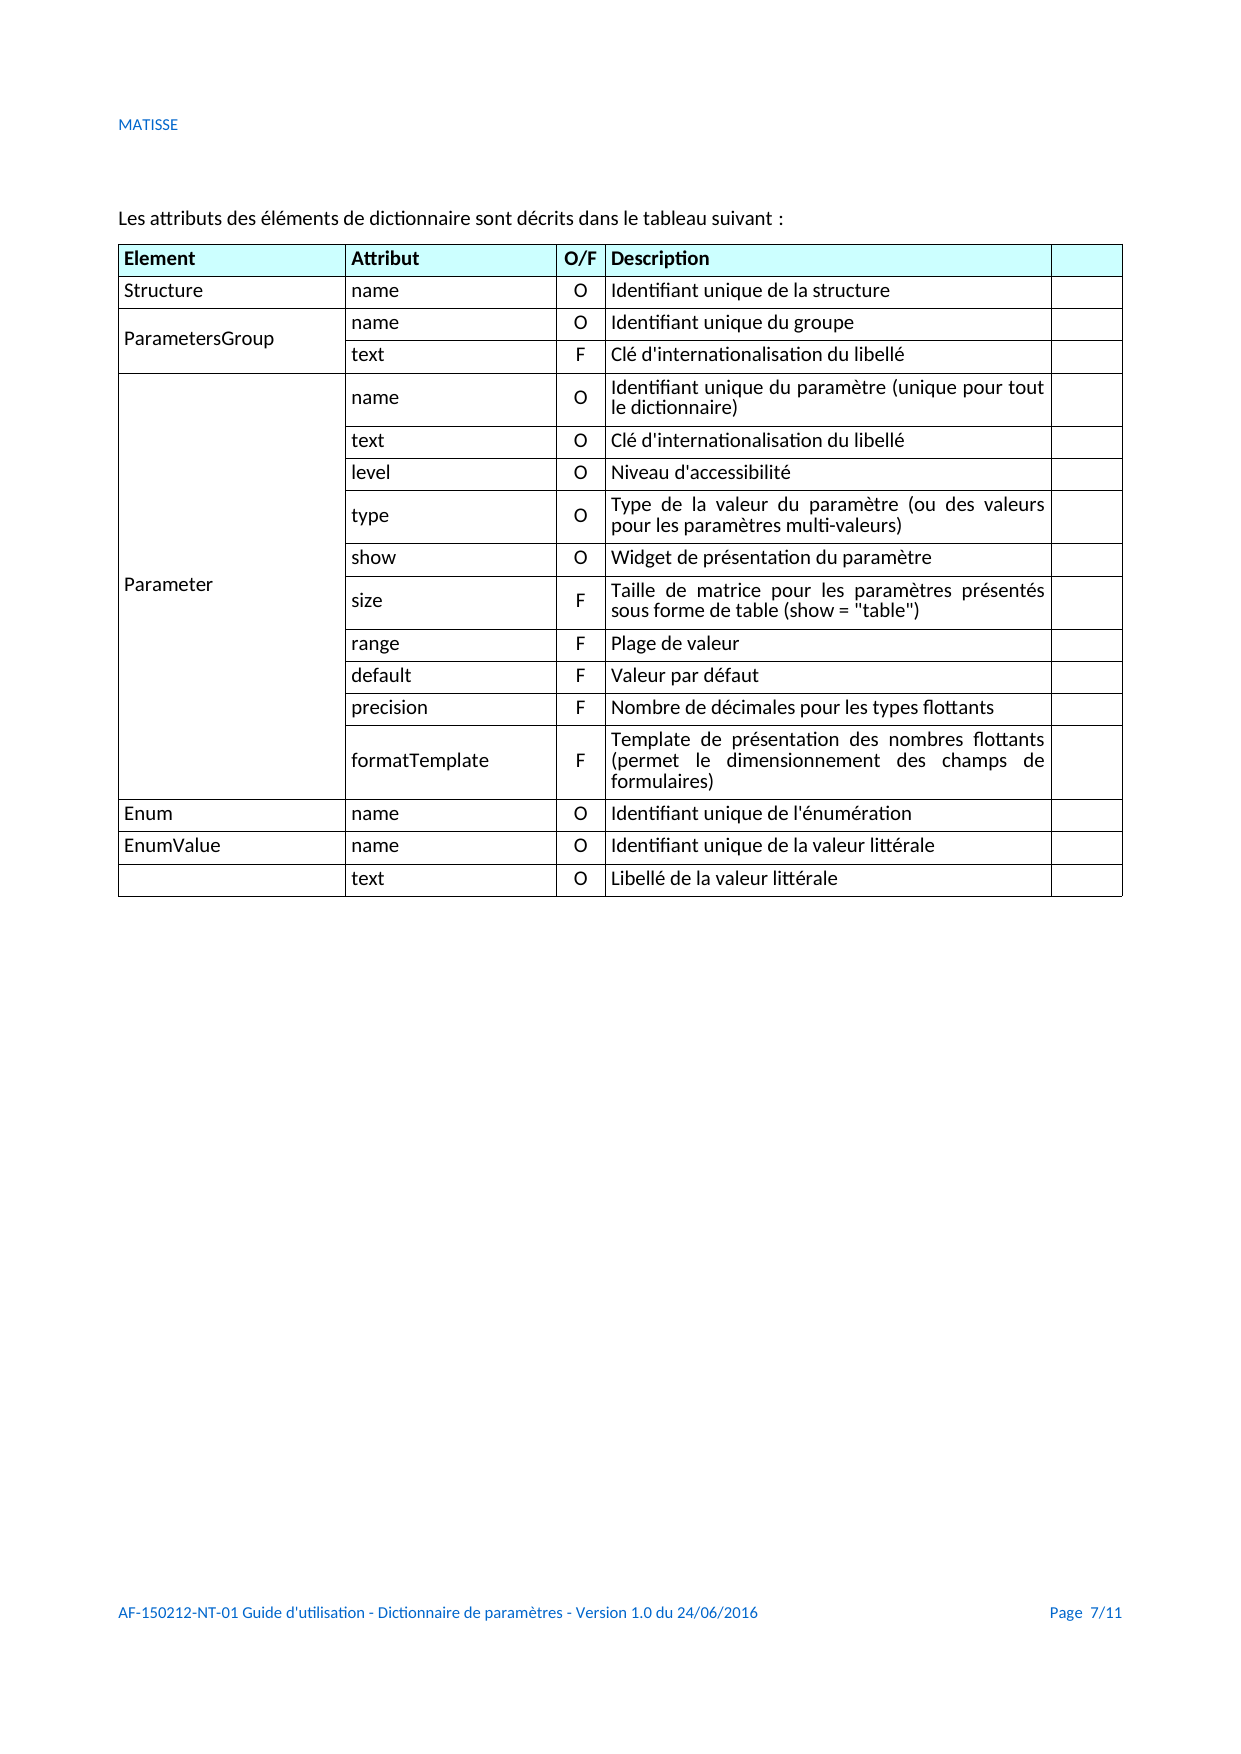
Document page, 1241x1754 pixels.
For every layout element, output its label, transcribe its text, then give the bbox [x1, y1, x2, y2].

table_cell F [557, 341, 605, 373]
table_cell range [346, 630, 556, 661]
table_cell F [557, 726, 605, 799]
table_cell [1052, 832, 1122, 864]
table_cell O [557, 865, 605, 896]
table_cell [119, 865, 345, 896]
table_cell F [557, 630, 605, 661]
table_cell text [346, 865, 556, 896]
table_cell [1052, 309, 1122, 340]
table_cell Enum [119, 800, 345, 831]
table_cell O [557, 800, 605, 831]
table_cell text [346, 427, 556, 458]
table_cell O [557, 544, 605, 576]
table_cell [1052, 865, 1122, 896]
table_cell [1052, 544, 1122, 576]
table_cell Structure [119, 277, 345, 308]
table_cell O [557, 427, 605, 458]
table_cell O [557, 309, 605, 340]
table_cell Template de présentation des nombres flottants (permet le dimensionnement des champs de formulaires) [606, 726, 1051, 799]
table_header Attribut [346, 245, 556, 276]
table_cell show [346, 544, 556, 576]
table_cell [1052, 800, 1122, 831]
table_cell size [346, 577, 556, 629]
table_cell name [346, 374, 556, 426]
table_cell O [557, 459, 605, 490]
table_cell precision [346, 694, 556, 725]
table_cell Niveau d'accessibilité [606, 459, 1051, 490]
table_cell Valeur par défaut [606, 662, 1051, 693]
table_cell ParametersGroup [119, 309, 345, 373]
table_cell O [557, 491, 605, 543]
table_cell Clé d'internationalisation du libellé [606, 341, 1051, 373]
table_cell name [346, 277, 556, 308]
table_cell [1052, 459, 1122, 490]
table_cell EnumValue [119, 832, 345, 864]
table_cell name [346, 832, 556, 864]
table_cell name [346, 309, 556, 340]
table_cell Clé d'internationalisation du libellé [606, 427, 1051, 458]
table_header Description [606, 245, 1051, 276]
table_cell [1052, 577, 1122, 629]
table_cell [1052, 726, 1122, 799]
table_header [1052, 245, 1122, 276]
table_cell [1052, 277, 1122, 308]
table_cell F [557, 694, 605, 725]
table_cell [1052, 662, 1122, 693]
table_cell F [557, 662, 605, 693]
table_cell Nombre de décimales pour les types flottants [606, 694, 1051, 725]
table_cell formatTemplate [346, 726, 556, 799]
text Les attributs des éléments de dictionnaire sont décrits dans le tableau suivant : [118, 210, 1122, 231]
table_cell O [557, 832, 605, 864]
table_cell type [346, 491, 556, 543]
table_cell [1052, 427, 1122, 458]
table_cell O [557, 374, 605, 426]
table_cell Identifiant unique de la structure [606, 277, 1051, 308]
table_header Element [119, 245, 345, 276]
table_cell O [557, 277, 605, 308]
table_cell Identifiant unique de la valeur littérale [606, 832, 1051, 864]
table_cell Taille de matrice pour les paramètres présentés sous forme de table (show = "table") [606, 577, 1051, 629]
table_cell Plage de valeur [606, 630, 1051, 661]
table_cell [1052, 491, 1122, 543]
table_cell Identifiant unique du paramètre (unique pour tout le dictionnaire) [606, 374, 1051, 426]
table_cell level [346, 459, 556, 490]
table_cell Widget de présentation du paramètre [606, 544, 1051, 576]
table_cell F [557, 577, 605, 629]
table_cell [1052, 630, 1122, 661]
table_cell Type de la valeur du paramètre (ou des valeurs pour les paramètres multi-valeurs) [606, 491, 1051, 543]
table_cell [1052, 694, 1122, 725]
table_cell [1052, 341, 1122, 373]
table_cell Identifiant unique de l'énumération [606, 800, 1051, 831]
table_header O/F [557, 245, 605, 276]
table_cell [1052, 374, 1122, 426]
table_cell name [346, 800, 556, 831]
table_cell default [346, 662, 556, 693]
table_cell Libellé de la valeur littérale [606, 865, 1051, 896]
table_cell text [346, 341, 556, 373]
table_cell Identifiant unique du groupe [606, 309, 1051, 340]
table_cell Parameter [119, 374, 345, 799]
